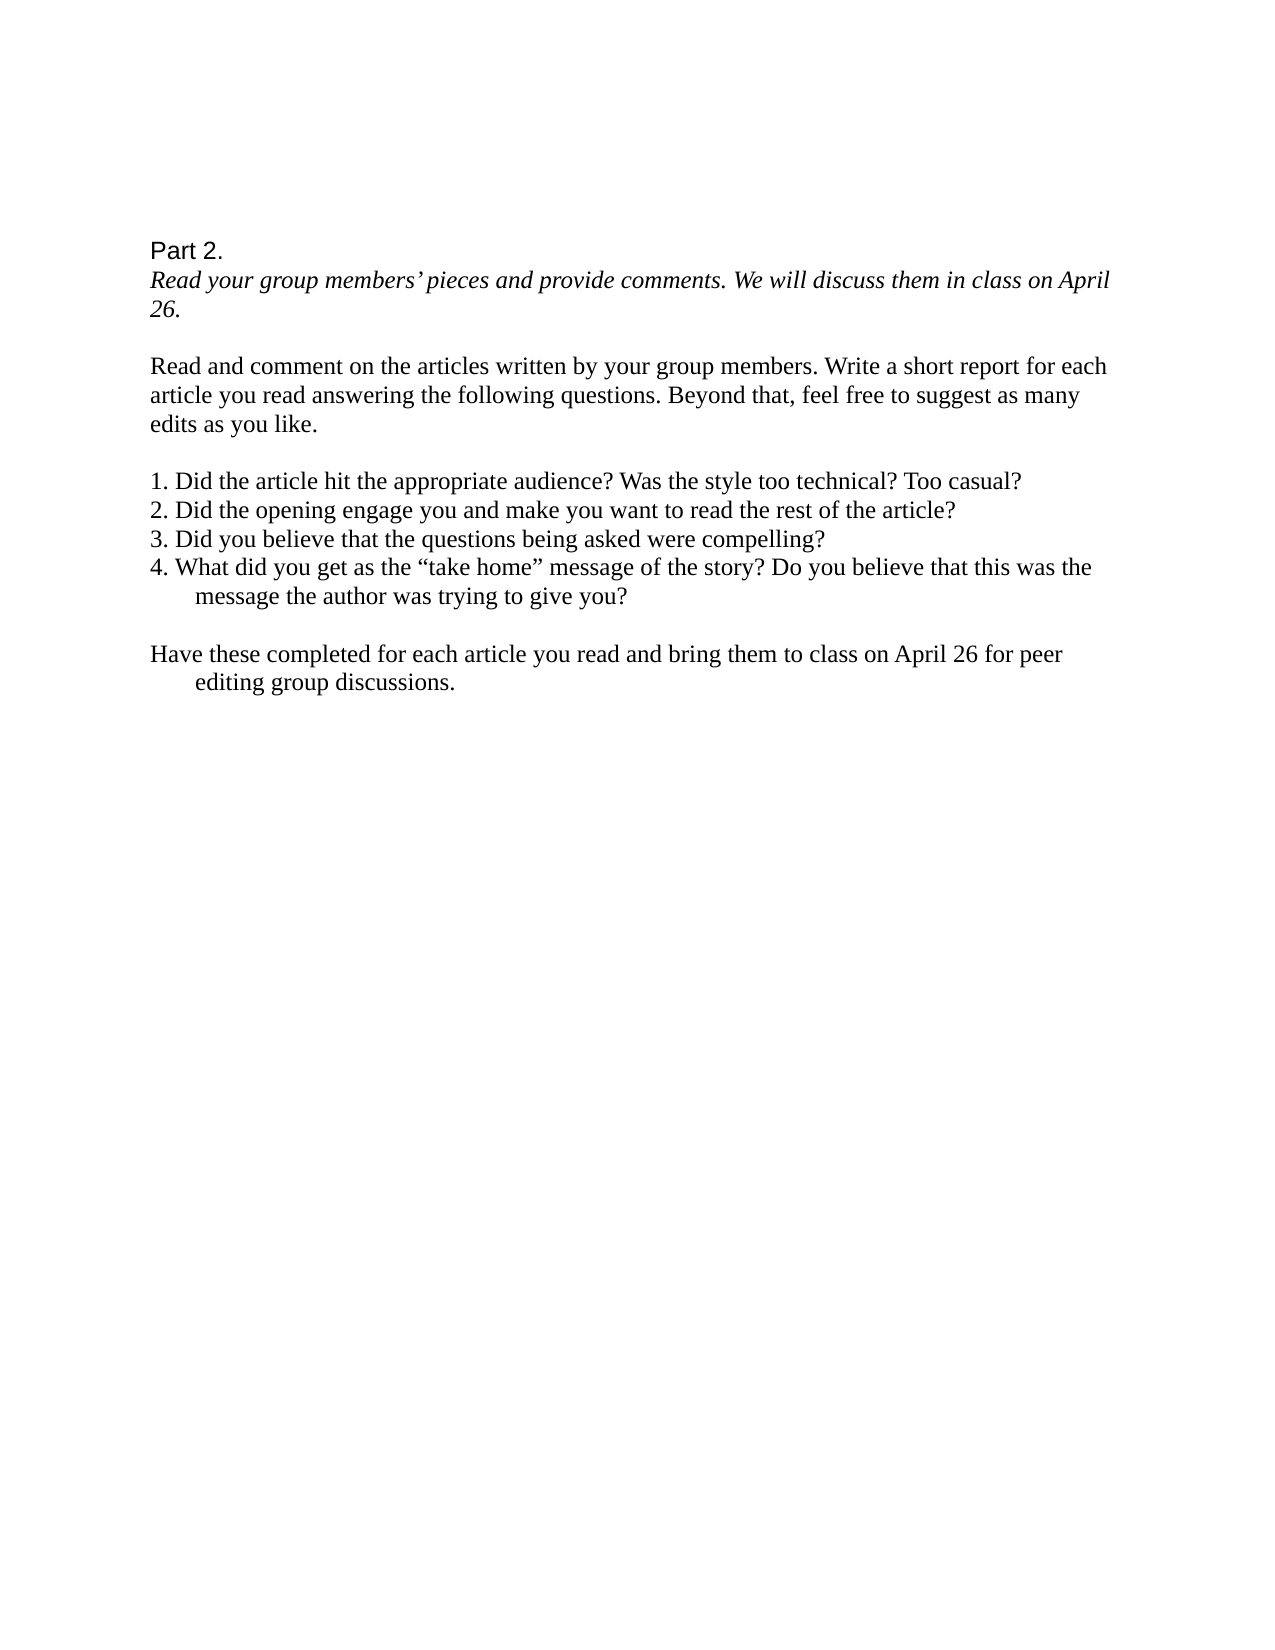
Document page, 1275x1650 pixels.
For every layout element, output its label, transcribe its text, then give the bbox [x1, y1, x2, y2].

text 4. What did you get as the “take home” message of the story? Do you believe that this was the message the author was trying to give you? [150, 552, 1125, 610]
text Have these completed for each article you read and bring them to class on April 26 for peer editing group discussions. [150, 639, 1125, 696]
text Part 2. [150, 236, 1125, 265]
text 2. Did the opening engage you and make you want to read the rest of the article? [150, 495, 1125, 524]
text Read your group members’ pieces and provide comments. We will discuss them in class on April 26. [150, 265, 1125, 322]
text 3. Did you believe that the questions being asked were compelling? [150, 524, 1125, 552]
text Read and comment on the articles written by your group members. Write a short report for each article you read answering the following questions. Beyond that, feel free to suggest as many edits as you like. [150, 351, 1125, 437]
text 1. Did the article hit the appropriate audience? Was the style too technical? Too casual? [150, 466, 1125, 495]
